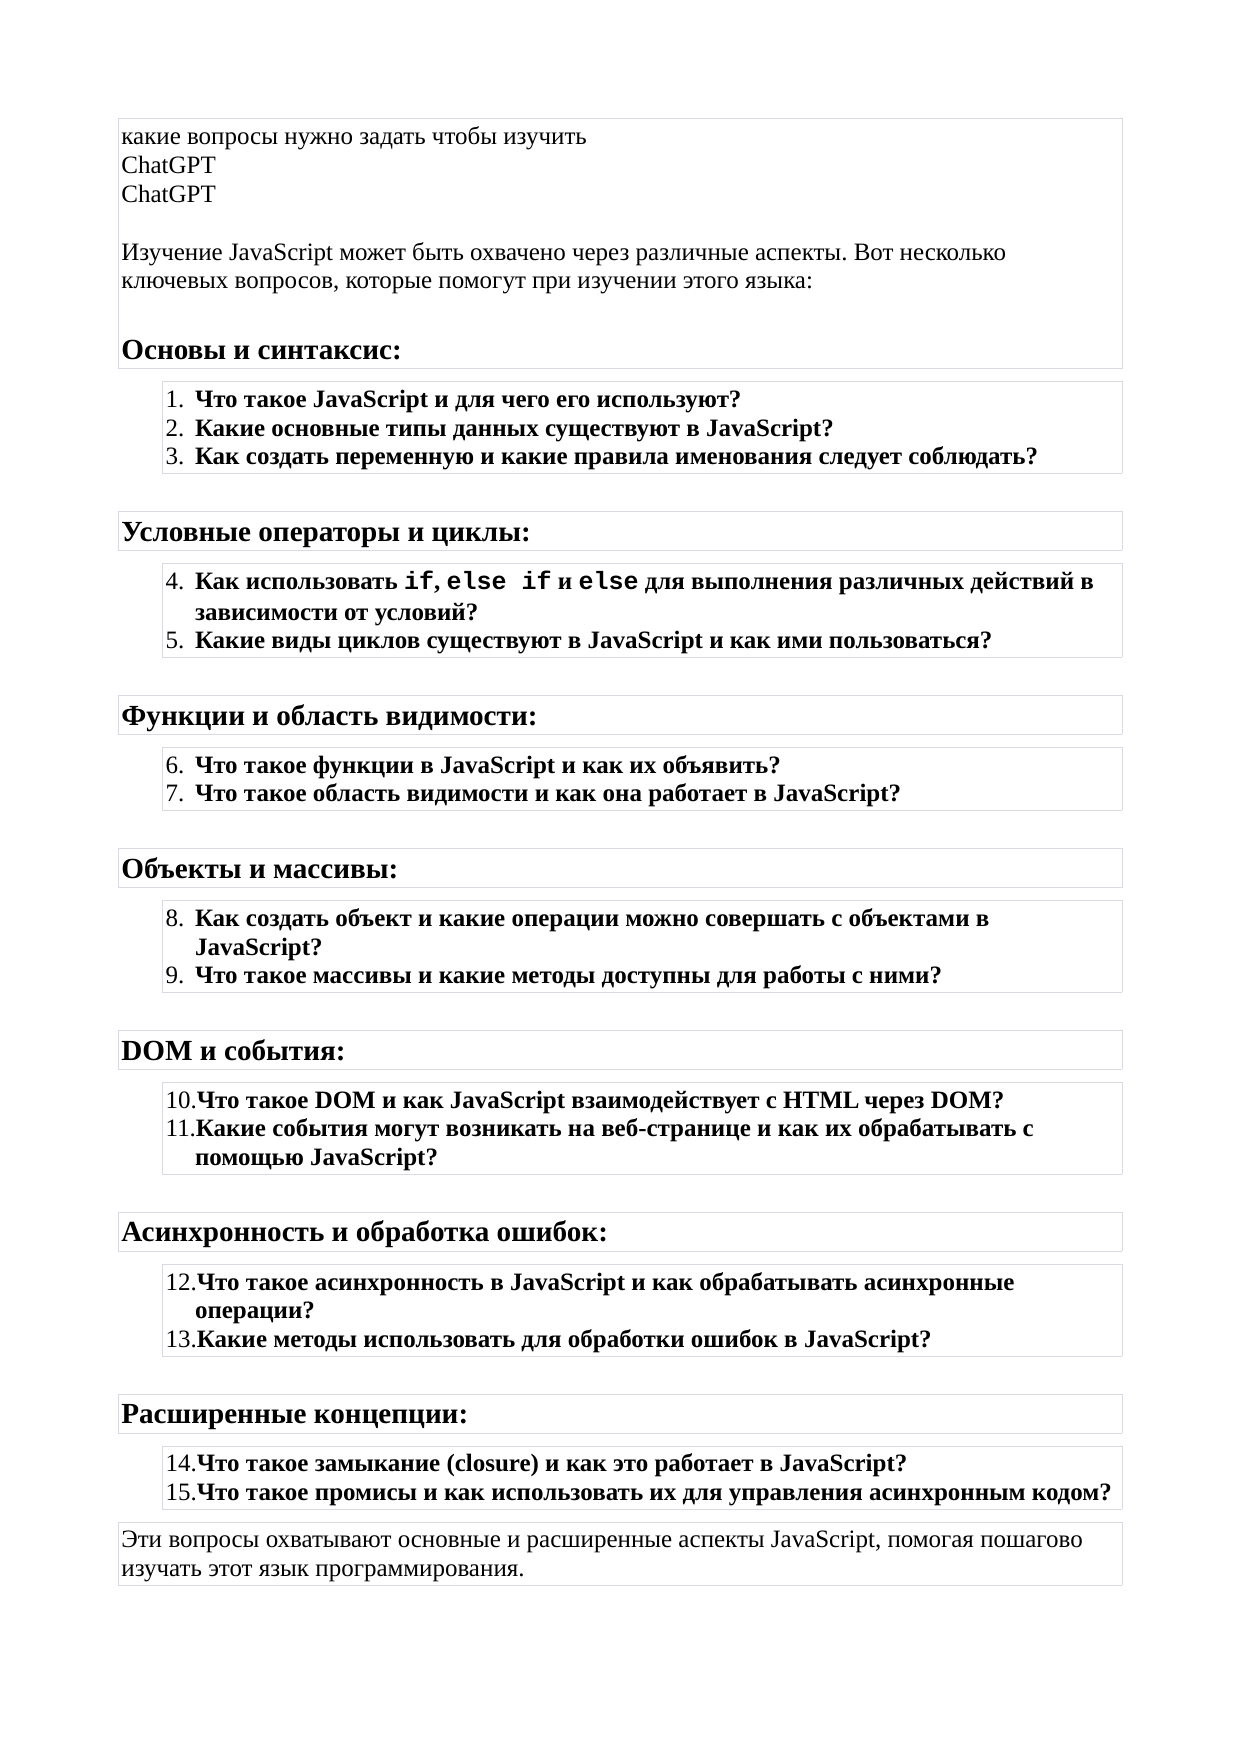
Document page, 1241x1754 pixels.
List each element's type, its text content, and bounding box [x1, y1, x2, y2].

list Что такое замыкание (closure) и как это работает в JavaScript? [163, 1447, 1122, 1474]
subtitle Расширенные концепции: [119, 1395, 1122, 1433]
list Какие методы использовать для обработки ошибок в JavaScript? [163, 1321, 1122, 1356]
text ChatGPT [119, 147, 1122, 176]
text Изучение JavaScript может быть охвачено через различные аспекты. Вот несколько ключевых вопросов, которые помогут при изучении этого языка: [119, 234, 1122, 294]
subtitle Функции и область видимости: [119, 696, 1122, 734]
text Эти вопросы охватывают основные и расширенные аспекты JavaScript, помогая пошагово изучать этот язык программирования. [119, 1523, 1122, 1585]
list Что такое DOM и как JavaScript взаимодействует с HTML через DOM? [163, 1083, 1122, 1111]
list Как создать объект и какие операции можно совершать с объектами в JavaScript? [163, 901, 1122, 957]
list Какие виды циклов существуют в JavaScript и как ими пользоваться? [163, 622, 1122, 657]
text ChatGPT [119, 176, 1122, 207]
text какие вопросы нужно задать чтобы изучить [119, 119, 1122, 147]
list Что такое функции в JavaScript и как их объявить? [163, 748, 1122, 776]
list Что такое асинхронность в JavaScript и как обрабатывать асинхронные операции? [163, 1265, 1122, 1321]
subtitle Асинхронность и обработка ошибок: [119, 1213, 1122, 1251]
list Что такое промисы и как использовать их для управления асинхронным кодом? [163, 1474, 1122, 1509]
list Какие события могут возникать на веб-странице и как их обрабатывать с помощью JavaScript? [163, 1111, 1122, 1174]
list Что такое область видимости и как она работает в JavaScript? [163, 776, 1122, 810]
list Как использовать if, else if и else для выполнения различных действий в зависимости от условий? [163, 564, 1122, 622]
list Как создать переменную и какие правила именования следует соблюдать? [163, 438, 1122, 473]
list Что такое JavaScript и для чего его используют? [163, 382, 1122, 410]
list Что такое массивы и какие методы доступны для работы с ними? [163, 957, 1122, 992]
subtitle Основы и синтаксис: [119, 329, 1122, 368]
list Какие основные типы данных существуют в JavaScript? [163, 410, 1122, 438]
subtitle Условные операторы и циклы: [119, 512, 1122, 550]
subtitle DOM и события: [119, 1031, 1122, 1069]
subtitle Объекты и массивы: [119, 849, 1122, 887]
